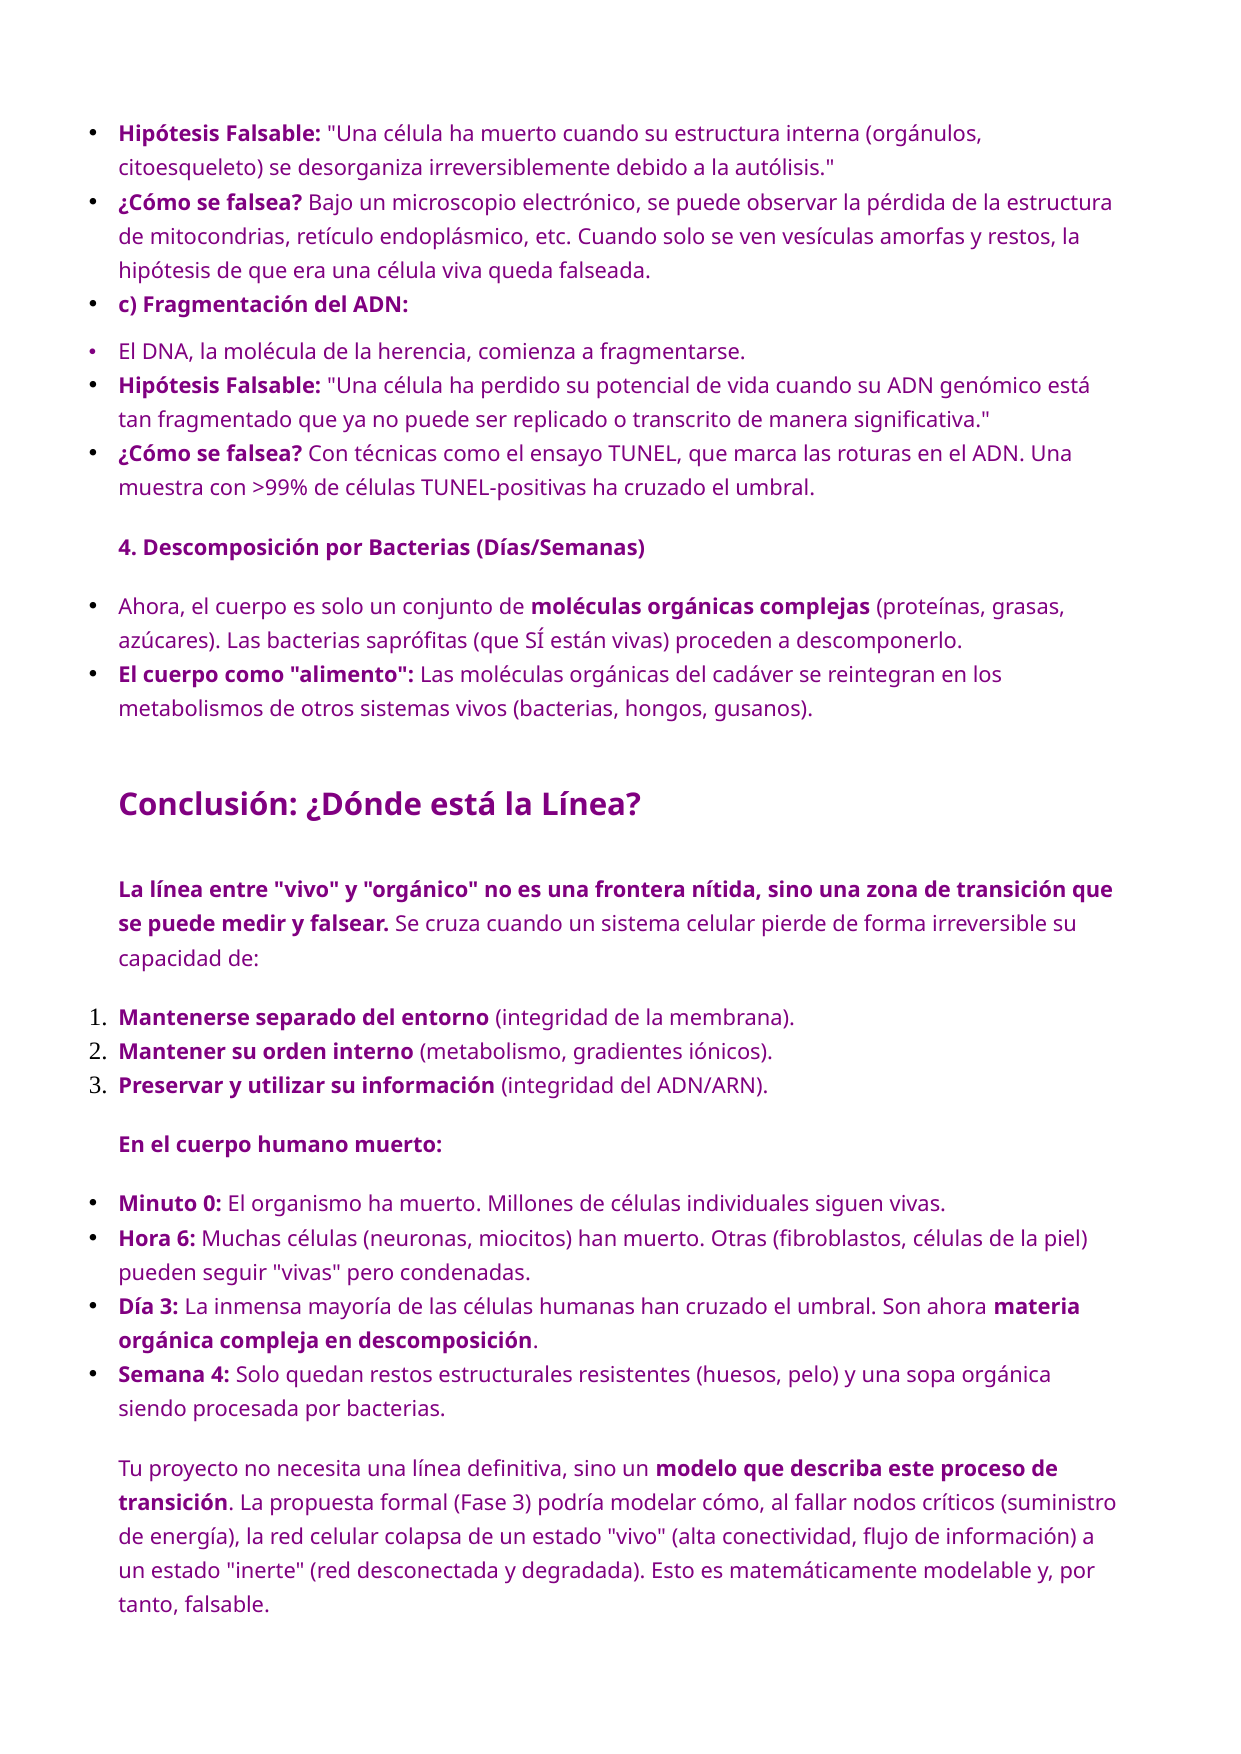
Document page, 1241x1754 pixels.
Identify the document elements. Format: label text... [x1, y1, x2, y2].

list Minuto 0: El organismo ha muerto. Millones de células individuales siguen vivas. [118, 1188, 1122, 1218]
text La línea entre "vivo" y "orgánico" no es una frontera nítida, sino una zona de transición que se puede medir y falsear. Se cruza cuando un sistema celular pierde de forma irreversible su capacidad de: [118, 874, 1122, 972]
text 4. Descomposición por Bacterias (Días/Semanas) [118, 531, 1122, 561]
list Ahora, el cuerpo es solo un conjunto de moléculas orgánicas complejas (proteínas, grasas, azúcares). Las bacterias saprófitas (que SÍ están vivas) proceden a descomponerlo. [118, 591, 1122, 654]
list El DNA, la molécula de la herencia, comienza a fragmentarse. [118, 336, 1122, 365]
list Mantenerse separado del entorno (integridad de la membrana). [118, 1002, 1122, 1031]
list c) Fragmentación del ADN: [118, 289, 1122, 319]
list Hipótesis Falsable: "Una célula ha muerto cuando su estructura interna (orgánulos, citoesqueleto) se desorganiza irreversiblemente debido a la autólisis." [118, 118, 1122, 182]
list Semana 4: Solo quedan restos estructurales resistentes (huesos, pelo) y una sopa orgánica siendo procesada por bacterias. [118, 1359, 1122, 1423]
list ¿Cómo se falsea? Bajo un microscopio electrónico, se puede observar la pérdida de la estructura de mitocondrias, retículo endoplásmico, etc. Cuando solo se ven vesículas amorfas y restos, la hipótesis de que era una célula viva queda falseada. [118, 186, 1122, 284]
text Tu proyecto no necesita una línea definitiva, sino un modelo que describa este proceso de transición. La propuesta formal (Fase 3) podría modelar cómo, al fallar nodos críticos (suministro de energía), la red celular colapsa de un estado "vivo" (alta conectividad, flujo de información) a un estado "inerte" (red desconectada y degradada). Esto es matemáticamente modelable y, por tanto, falsable. [118, 1452, 1122, 1619]
list Día 3: La inmensa mayoría de las células humanas han cruzado el umbral. Son ahora materia orgánica compleja en descomposición. [118, 1291, 1122, 1355]
subtitle Conclusión: ¿Dónde está la Línea? [118, 777, 1122, 824]
list Preservar y utilizar su información (integridad del ADN/ARN). [118, 1070, 1122, 1100]
list El cuerpo como "alimento": Las moléculas orgánicas del cadáver se reintegran en los metabolismos de otros sistemas vivos (bacterias, hongos, gusanos). [118, 659, 1122, 723]
list Hora 6: Muchas células (neuronas, miocitos) han muerto. Otras (fibroblastos, células de la piel) pueden seguir "vivas" pero condenadas. [118, 1222, 1122, 1286]
list Hipótesis Falsable: "Una célula ha perdido su potencial de vida cuando su ADN genómico está tan fragmentado que ya no puede ser replicado o transcrito de manera significativa." [118, 370, 1122, 434]
list ¿Cómo se falsea? Con técnicas como el ensayo TUNEL, que marca las roturas en el ADN. Una muestra con >99% de células TUNEL-positivas ha cruzado el umbral. [118, 438, 1122, 502]
list Mantener su orden interno (metabolismo, gradientes iónicos). [118, 1036, 1122, 1066]
text En el cuerpo humano muerto: [118, 1129, 1122, 1159]
